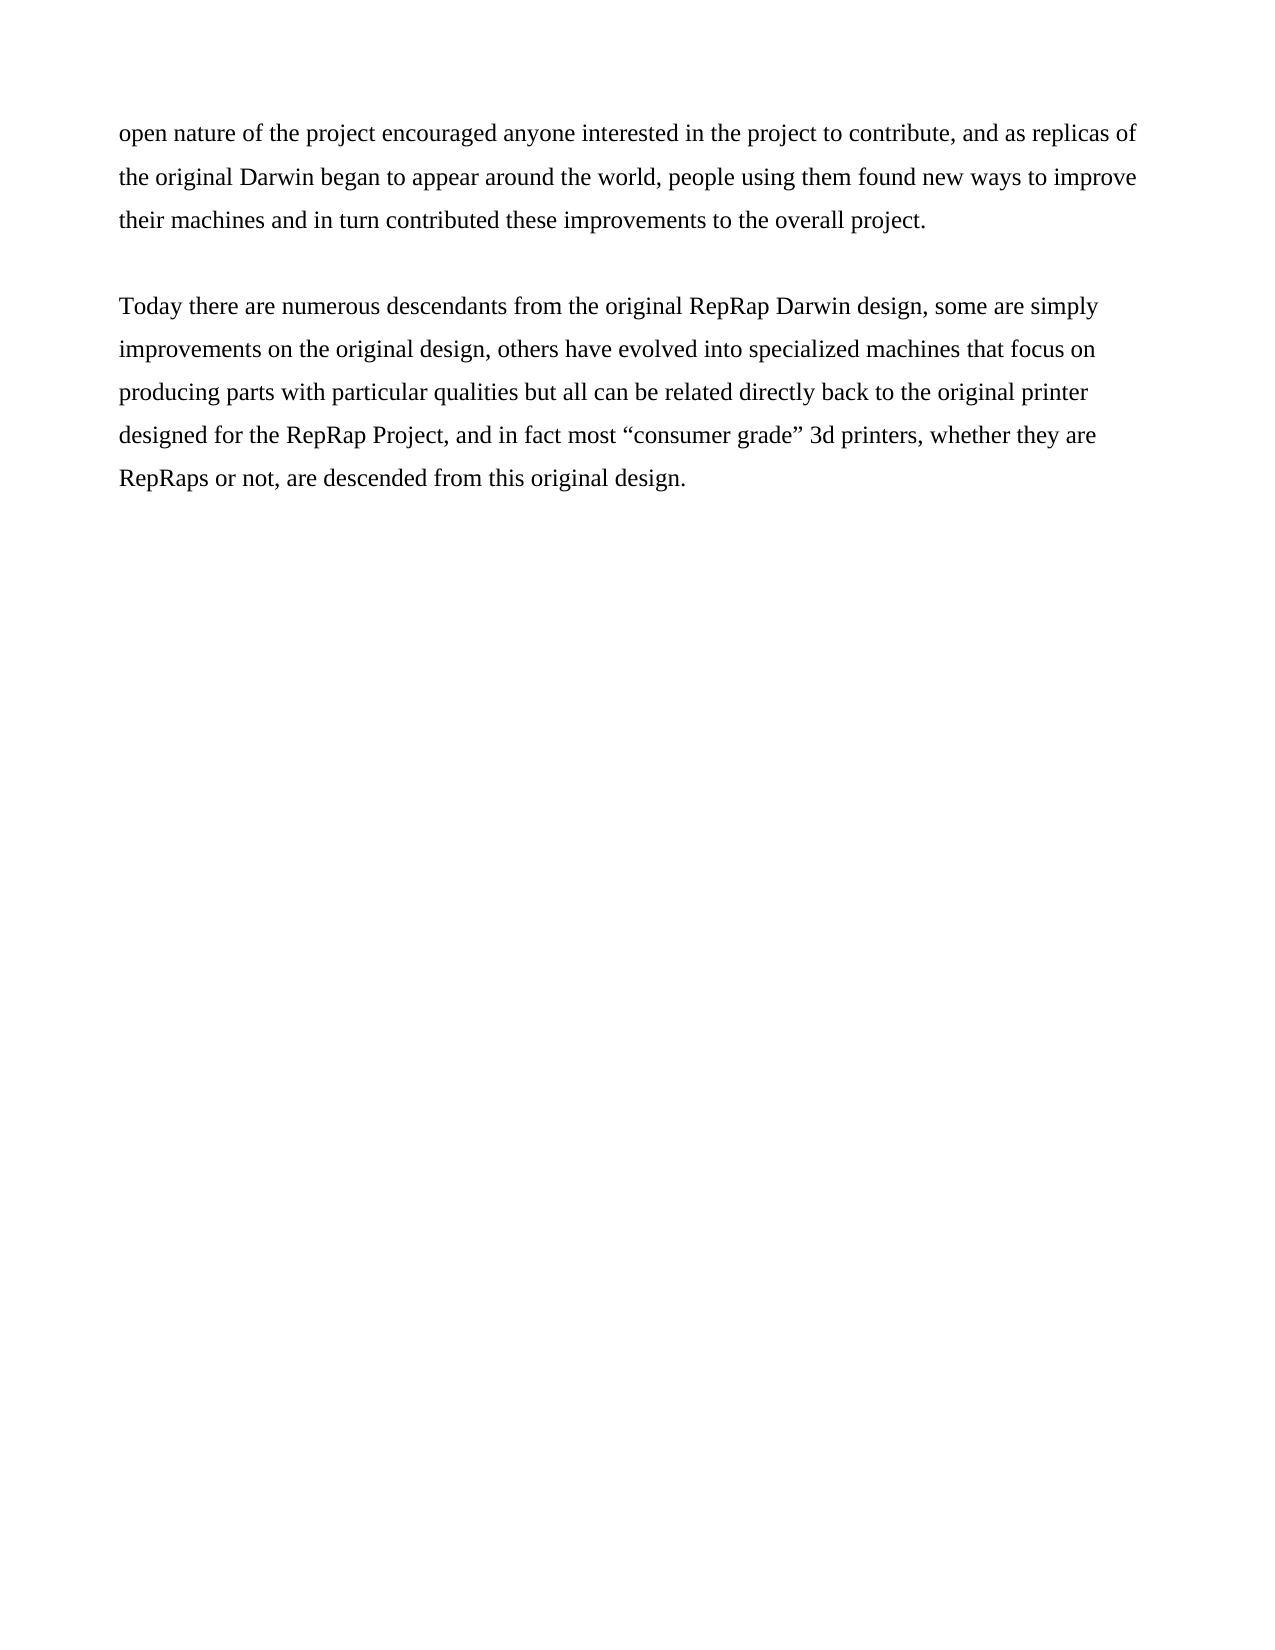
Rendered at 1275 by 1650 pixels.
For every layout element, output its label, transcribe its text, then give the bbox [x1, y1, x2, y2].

text Today there are numerous descendants from the original RepRap Darwin design, some are simply improvements on the original design, others have evolved into specialized machines that focus on producing parts with particular qualities but all can be related directly back to the original printer designed for the RepRap Project, and in fact most “consumer grade” 3d printers, whether they are RepRaps or not, are descended from this original design. [118, 291, 1156, 492]
text open nature of the project encouraged anyone interested in the project to contribute, and as replicas of the original Darwin began to appear around the world, people using them found new ways to improve their machines and in turn contributed these improvements to the overall project. [118, 118, 1156, 233]
